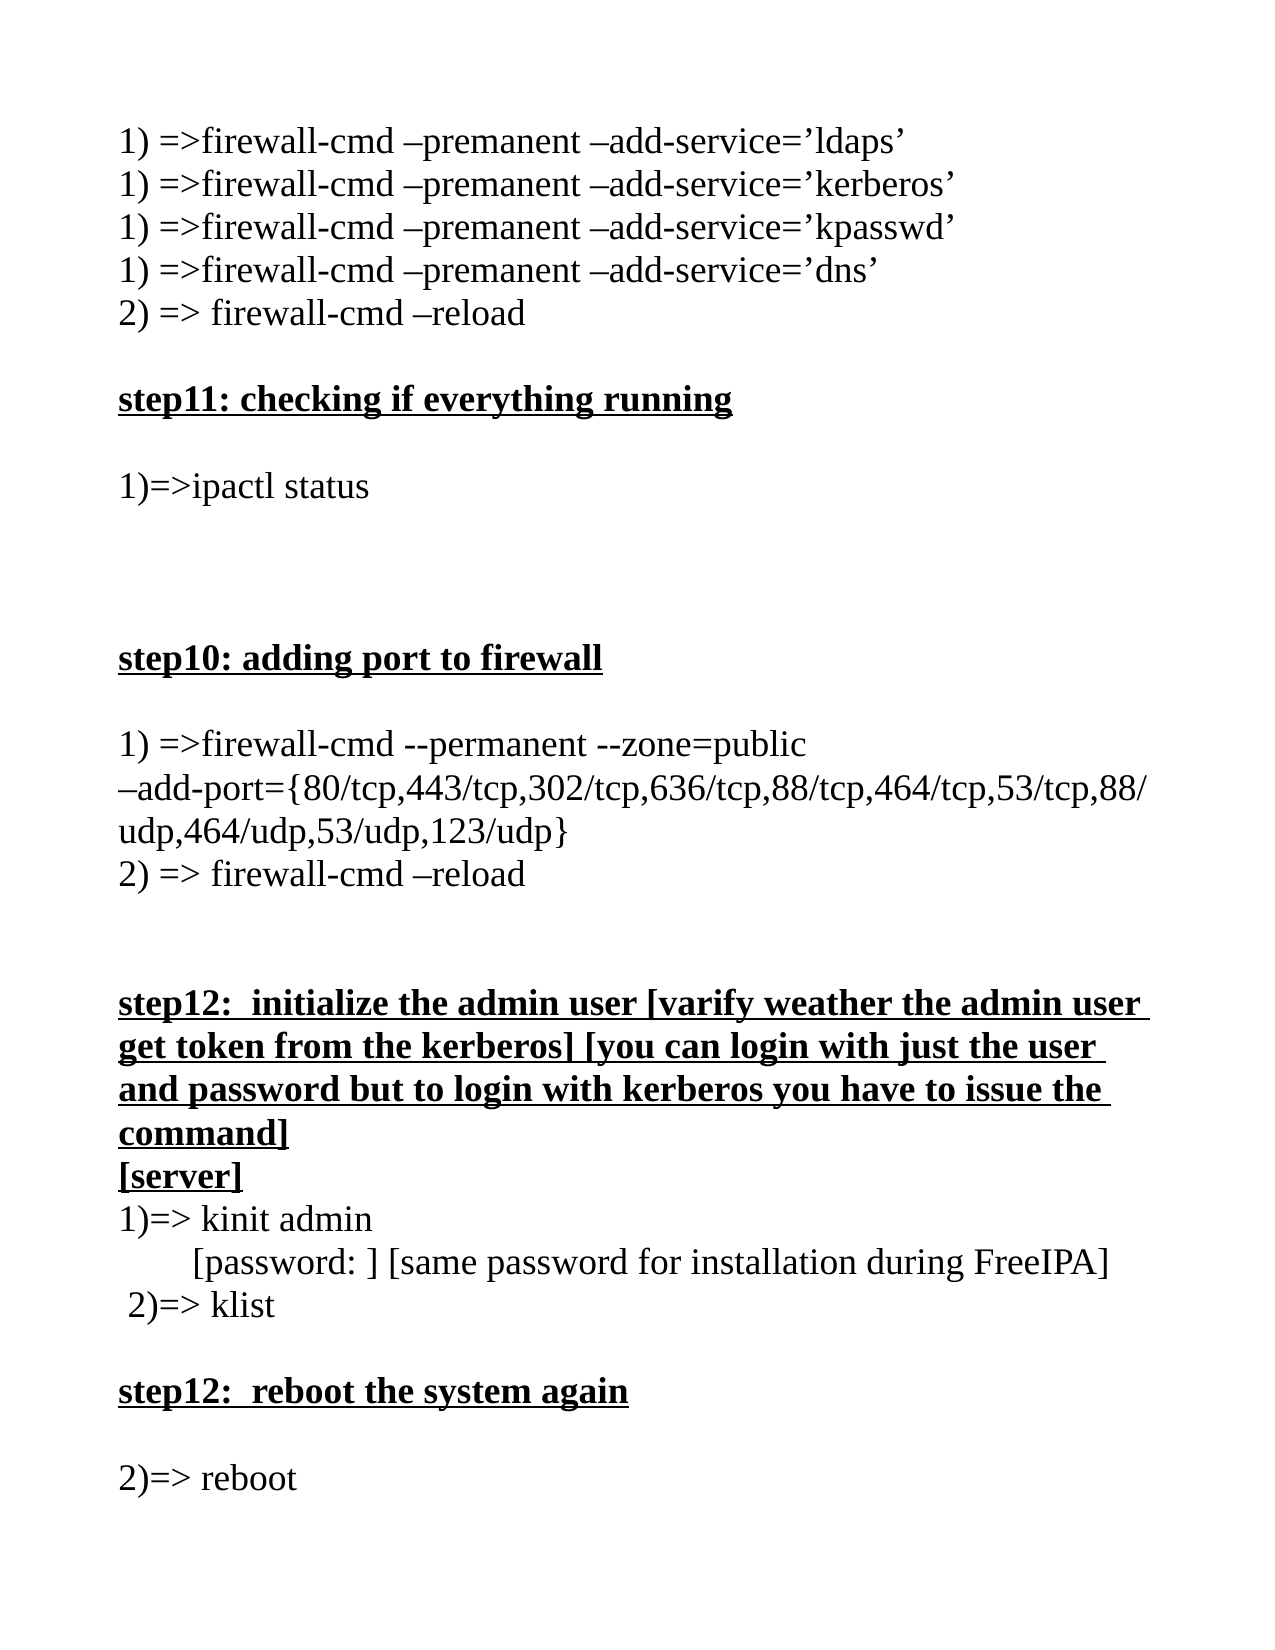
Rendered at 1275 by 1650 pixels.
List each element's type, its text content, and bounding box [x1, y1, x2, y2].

text step12: initialize the admin user [varify weather the admin user get token from the kerberos] [you can login with just the user and password but to login with kerberos you have to issue the command] [118, 981, 1157, 1153]
text 1)=>ipactl status [118, 463, 1157, 506]
text [password: ] [same password for installation during FreeIPA] [118, 1239, 1157, 1282]
text 1) =>firewall-cmd –premanent –add-service=’dns’ [118, 247, 1157, 291]
text 1) =>firewall-cmd –premanent –add-service=’kpasswd’ [118, 204, 1157, 247]
text 2)=> reboot [118, 1455, 1157, 1498]
text 1) =>firewall-cmd –premanent –add-service=’kerberos’ [118, 161, 1157, 204]
text 2) => firewall-cmd –reload [118, 291, 1157, 334]
text 1) =>firewall-cmd –premanent –add-service=’ldaps’ [118, 118, 1157, 161]
text step12: reboot the system again [118, 1369, 1157, 1412]
text step10: adding port to firewall [118, 636, 1157, 679]
text step11: checking if everything running [118, 377, 1157, 420]
text 1)=> kinit admin [118, 1196, 1157, 1239]
text 2) => firewall-cmd –reload [118, 851, 1157, 894]
text 1) =>firewall-cmd --permanent --zone=public –add-port={80/tcp,443/tcp,302/tcp,636/tcp,88/tcp,464/tcp,53/tcp,88/udp,464/udp,53/udp,123/udp} [118, 722, 1157, 851]
text 2)=> klist [118, 1282, 1157, 1326]
text [server] [118, 1153, 1157, 1196]
